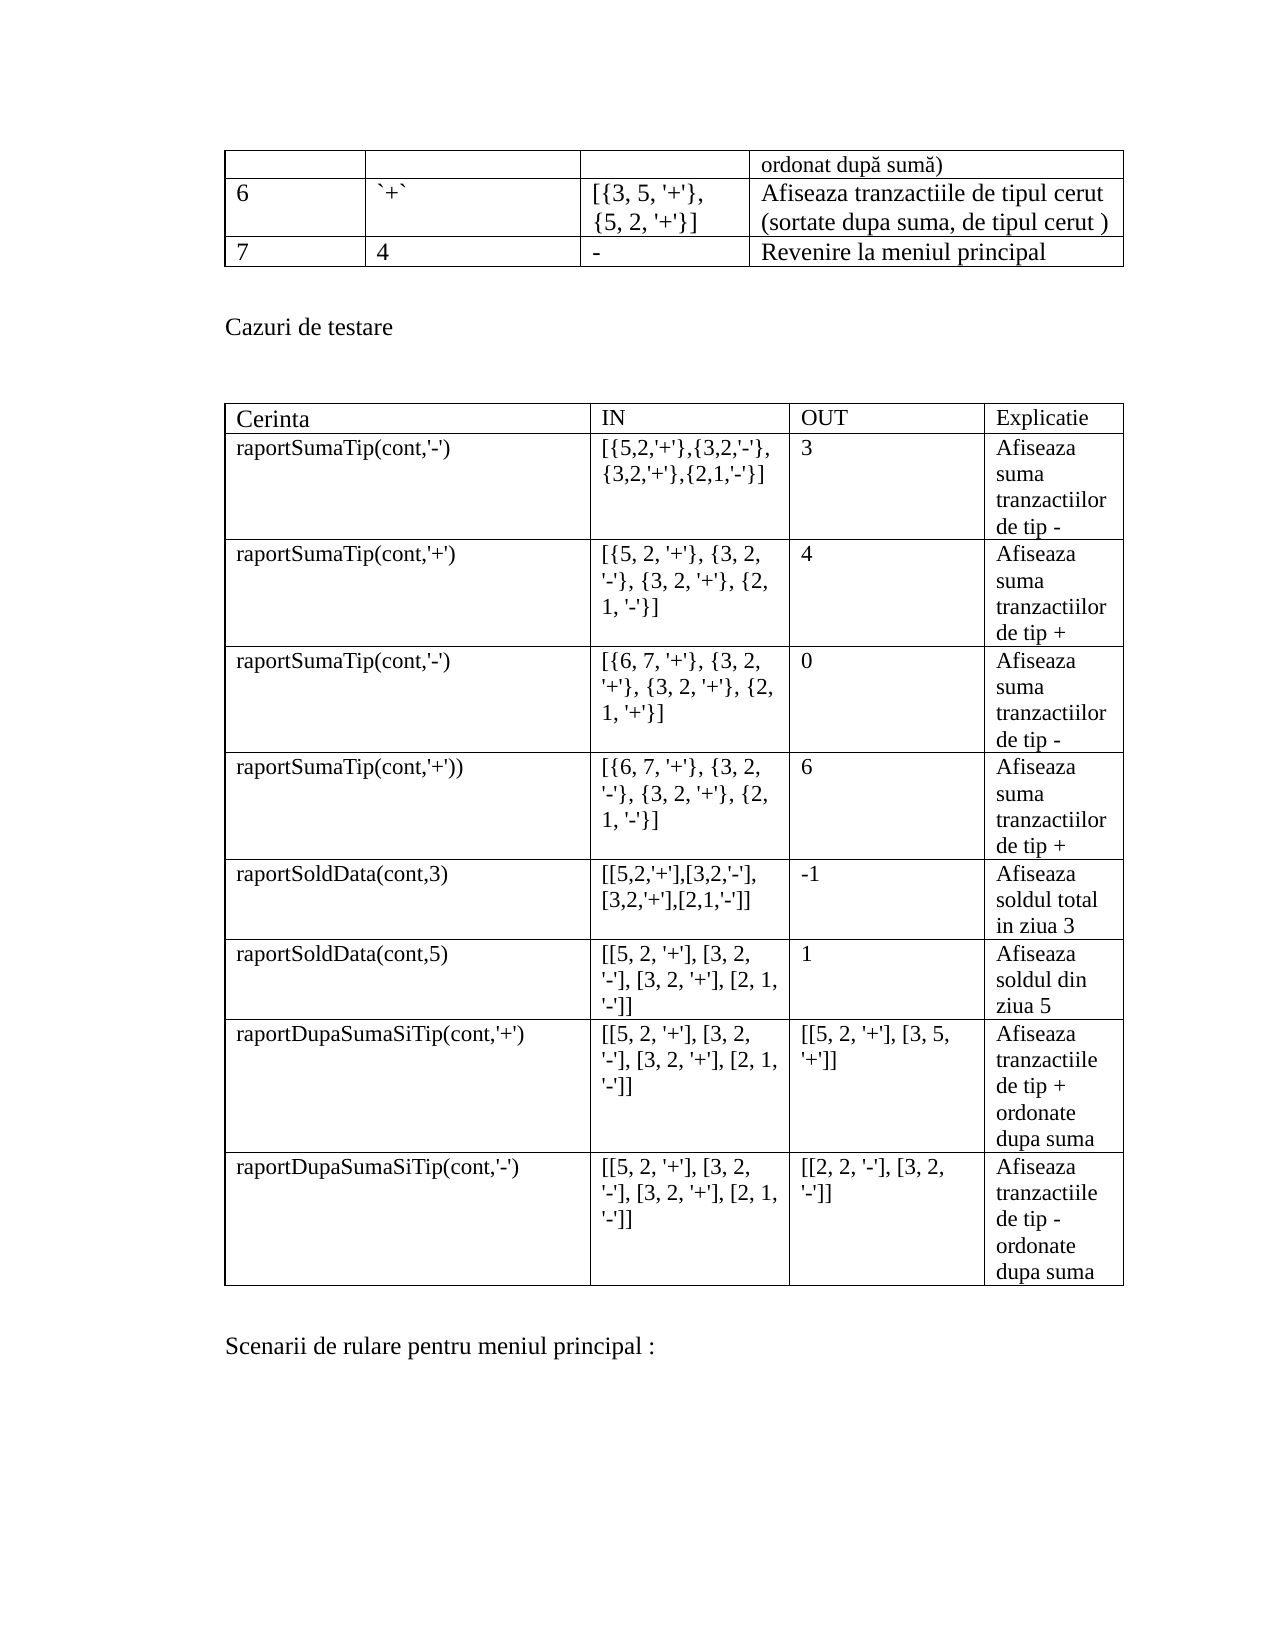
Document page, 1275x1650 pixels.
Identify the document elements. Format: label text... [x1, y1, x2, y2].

table_cell `+` [366, 179, 580, 236]
table_cell Afiseaza suma tranzactiilor de tip - [985, 647, 1123, 752]
table_cell 3 [790, 434, 984, 539]
table_cell 1 [790, 940, 984, 1019]
table_cell raportSumaTip(cont,'-') [226, 434, 590, 539]
table_cell Afiseaza suma tranzactiilor de tip - [985, 434, 1123, 539]
table_cell raportDupaSumaSiTip(cont,'-') [226, 1153, 590, 1284]
table_cell Afiseaza soldul total in ziua 3 [985, 860, 1123, 939]
table_cell [[2, 2, '-'], [3, 2, '-']] [790, 1153, 984, 1284]
table_cell [{3, 5, '+'}, {5, 2, '+'}] [581, 179, 749, 236]
table_cell [226, 151, 365, 177]
table_cell ordonat după sumă) [750, 151, 1123, 177]
table_cell [{5, 2, '+'}, {3, 2, '-'}, {3, 2, '+'}, {2, 1, '-'}] [591, 540, 789, 646]
table_cell [[5, 2, '+'], [3, 5, '+']] [790, 1020, 984, 1152]
table_header Explicatie [985, 404, 1123, 433]
table_cell [{5,2,'+'},{3,2,'-'},{3,2,'+'},{2,1,'-'}] [591, 434, 789, 539]
table_cell Afiseaza suma tranzactiilor de tip + [985, 540, 1123, 646]
table_cell 4 [366, 237, 580, 266]
text Scenarii de rulare pentru meniul principal : [150, 1331, 1125, 1360]
table_cell Afiseaza tranzactiile de tipul cerut (sortate dupa suma, de tipul cerut ) [750, 179, 1123, 236]
table_cell 6 [226, 179, 365, 236]
table_cell -1 [790, 860, 984, 939]
table_cell Revenire la meniul principal [750, 237, 1123, 266]
table_cell [[5, 2, '+'], [3, 2, '-'], [3, 2, '+'], [2, 1, '-']] [591, 1153, 789, 1284]
table_cell Afiseaza tranzactiile de tip + ordonate dupa suma [985, 1020, 1123, 1152]
table_cell - [581, 151, 749, 177]
table_cell 6 [790, 753, 984, 859]
table_cell [[5, 2, '+'], [3, 2, '-'], [3, 2, '+'], [2, 1, '-']] [591, 940, 789, 1019]
table_cell Afiseaza tranzactiile de tip - ordonate dupa suma [985, 1153, 1123, 1284]
table_cell Afiseaza soldul din ziua 5 [985, 940, 1123, 1019]
text Cazuri de testare [150, 312, 1125, 341]
table_cell 0 [790, 647, 984, 752]
table_cell raportSumaTip(cont,'+') [226, 540, 590, 646]
table_header OUT [790, 404, 984, 433]
table_cell 4 [790, 540, 984, 646]
table_header Cerinta [226, 404, 590, 433]
table_cell raportSumaTip(cont,'-') [226, 647, 590, 752]
table_cell - [581, 237, 749, 266]
table_header IN [591, 404, 789, 433]
table_cell [[5,2,'+'],[3,2,'-'],[3,2,'+'],[2,1,'-']] [591, 860, 789, 939]
table_cell raportSumaTip(cont,'+')) [226, 753, 590, 859]
table_cell [366, 151, 580, 177]
table_cell [[5, 2, '+'], [3, 2, '-'], [3, 2, '+'], [2, 1, '-']] [591, 1020, 789, 1152]
table_cell [{6, 7, '+'}, {3, 2, '-'}, {3, 2, '+'}, {2, 1, '-'}] [591, 753, 789, 859]
table_cell raportSoldData(cont,3) [226, 860, 590, 939]
table_cell raportDupaSumaSiTip(cont,'+') [226, 1020, 590, 1152]
table_cell raportSoldData(cont,5) [226, 940, 590, 1019]
table_cell 7 [226, 237, 365, 266]
table_cell [{6, 7, '+'}, {3, 2, '+'}, {3, 2, '+'}, {2, 1, '+'}] [591, 647, 789, 752]
table_cell Afiseaza suma tranzactiilor de tip + [985, 753, 1123, 859]
